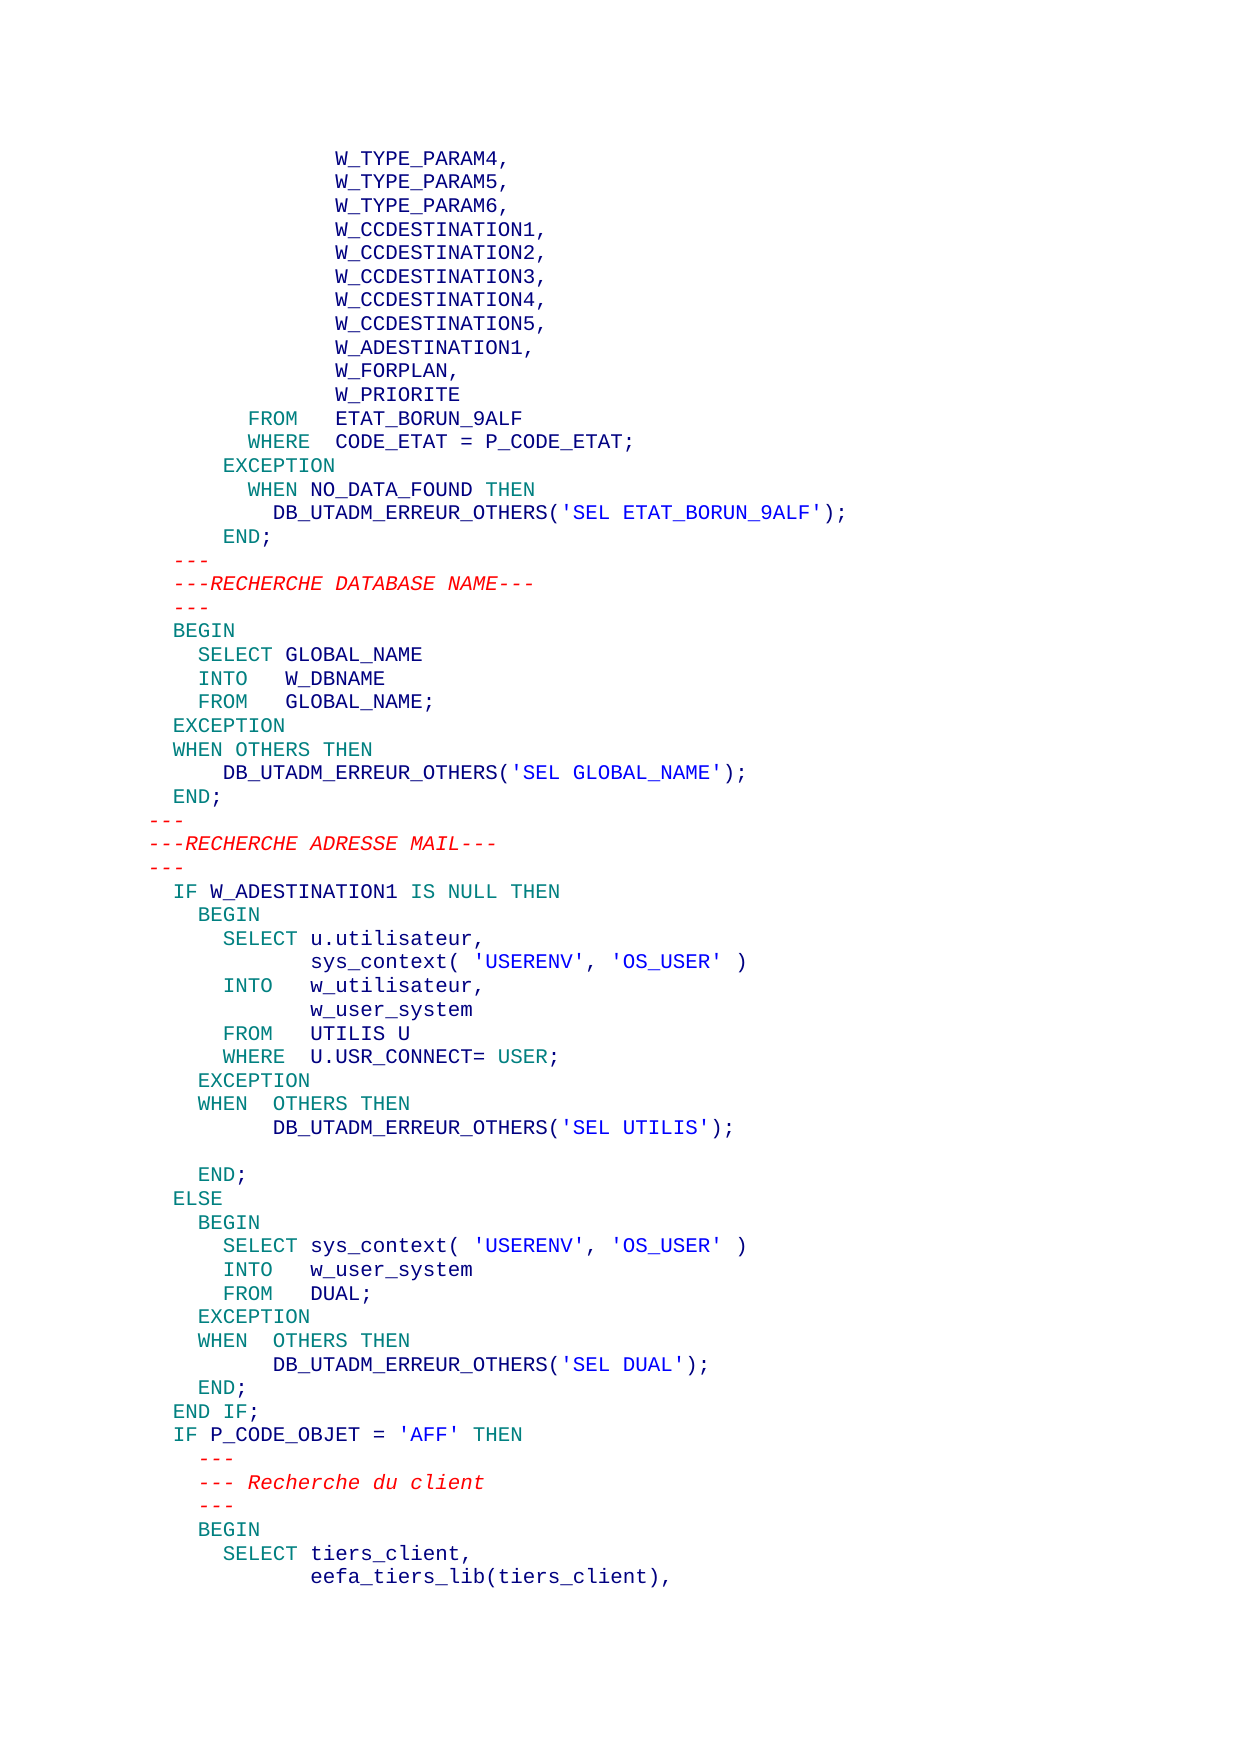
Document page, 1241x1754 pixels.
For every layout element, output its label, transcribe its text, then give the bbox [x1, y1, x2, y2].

text SELECT sys_context( 'USERENV', 'OS_USER' ) [148, 1235, 1093, 1259]
text BEGIN [148, 621, 1093, 644]
text SELECT GLOBAL_NAME [148, 644, 1093, 668]
text --- [148, 857, 1093, 881]
text --- [148, 549, 1093, 573]
text END; [148, 526, 1093, 549]
text EXCEPTION [148, 1070, 1093, 1093]
text END IF; [148, 1401, 1093, 1424]
text W_CCDESTINATION4, [148, 289, 1093, 313]
text FROM DUAL; [148, 1283, 1093, 1306]
text IF P_CODE_OBJET = 'AFF' THEN [148, 1424, 1093, 1448]
text eefa_tiers_lib(tiers_client), [148, 1566, 1093, 1590]
text w_user_system [148, 999, 1093, 1022]
text W_TYPE_PARAM5, [148, 171, 1093, 195]
text EXCEPTION [148, 455, 1093, 479]
text ELSE [148, 1188, 1093, 1212]
text BEGIN [148, 904, 1093, 928]
text INTO w_utilisateur, [148, 975, 1093, 999]
text SELECT tiers_client, [148, 1543, 1093, 1566]
text W_PRIORITE [148, 384, 1093, 408]
text END; [148, 786, 1093, 810]
text ---RECHERCHE DATABASE NAME--- [148, 573, 1093, 597]
text WHERE CODE_ETAT = P_CODE_ETAT; [148, 431, 1093, 455]
text END; [148, 1164, 1093, 1188]
text END; [148, 1377, 1093, 1401]
text --- [148, 810, 1093, 833]
text DB_UTADM_ERREUR_OTHERS('SEL UTILIS'); [148, 1117, 1093, 1141]
text W_ADESTINATION1, [148, 337, 1093, 360]
text WHEN OTHERS THEN [148, 1093, 1093, 1117]
text --- [148, 597, 1093, 621]
text WHERE U.USR_CONNECT= USER; [148, 1046, 1093, 1070]
text W_CCDESTINATION5, [148, 313, 1093, 337]
text DB_UTADM_ERREUR_OTHERS('SEL DUAL'); [148, 1353, 1093, 1377]
text W_TYPE_PARAM6, [148, 195, 1093, 218]
text FROM UTILIS U [148, 1022, 1093, 1046]
text EXCEPTION [148, 715, 1093, 739]
text WHEN OTHERS THEN [148, 1330, 1093, 1353]
text --- [148, 1448, 1093, 1472]
text INTO w_user_system [148, 1259, 1093, 1283]
text BEGIN [148, 1212, 1093, 1235]
text sys_context( 'USERENV', 'OS_USER' ) [148, 952, 1093, 975]
text --- [148, 1495, 1093, 1519]
text FROM ETAT_BORUN_9ALF [148, 408, 1093, 431]
text --- Recherche du client [148, 1472, 1093, 1495]
text W_CCDESTINATION1, [148, 218, 1093, 242]
text DB_UTADM_ERREUR_OTHERS('SEL ETAT_BORUN_9ALF'); [148, 502, 1093, 526]
text WHEN NO_DATA_FOUND THEN [148, 479, 1093, 502]
text EXCEPTION [148, 1306, 1093, 1330]
text BEGIN [148, 1519, 1093, 1543]
text ---RECHERCHE ADRESSE MAIL--- [148, 833, 1093, 857]
text W_CCDESTINATION2, [148, 242, 1093, 266]
text DB_UTADM_ERREUR_OTHERS('SEL GLOBAL_NAME'); [148, 762, 1093, 786]
text IF W_ADESTINATION1 IS NULL THEN [148, 881, 1093, 904]
text FROM GLOBAL_NAME; [148, 691, 1093, 715]
text W_CCDESTINATION3, [148, 266, 1093, 289]
text W_FORPLAN, [148, 360, 1093, 384]
text SELECT u.utilisateur, [148, 928, 1093, 952]
text INTO W_DBNAME [148, 668, 1093, 691]
text W_TYPE_PARAM4, [148, 148, 1093, 171]
text WHEN OTHERS THEN [148, 739, 1093, 762]
